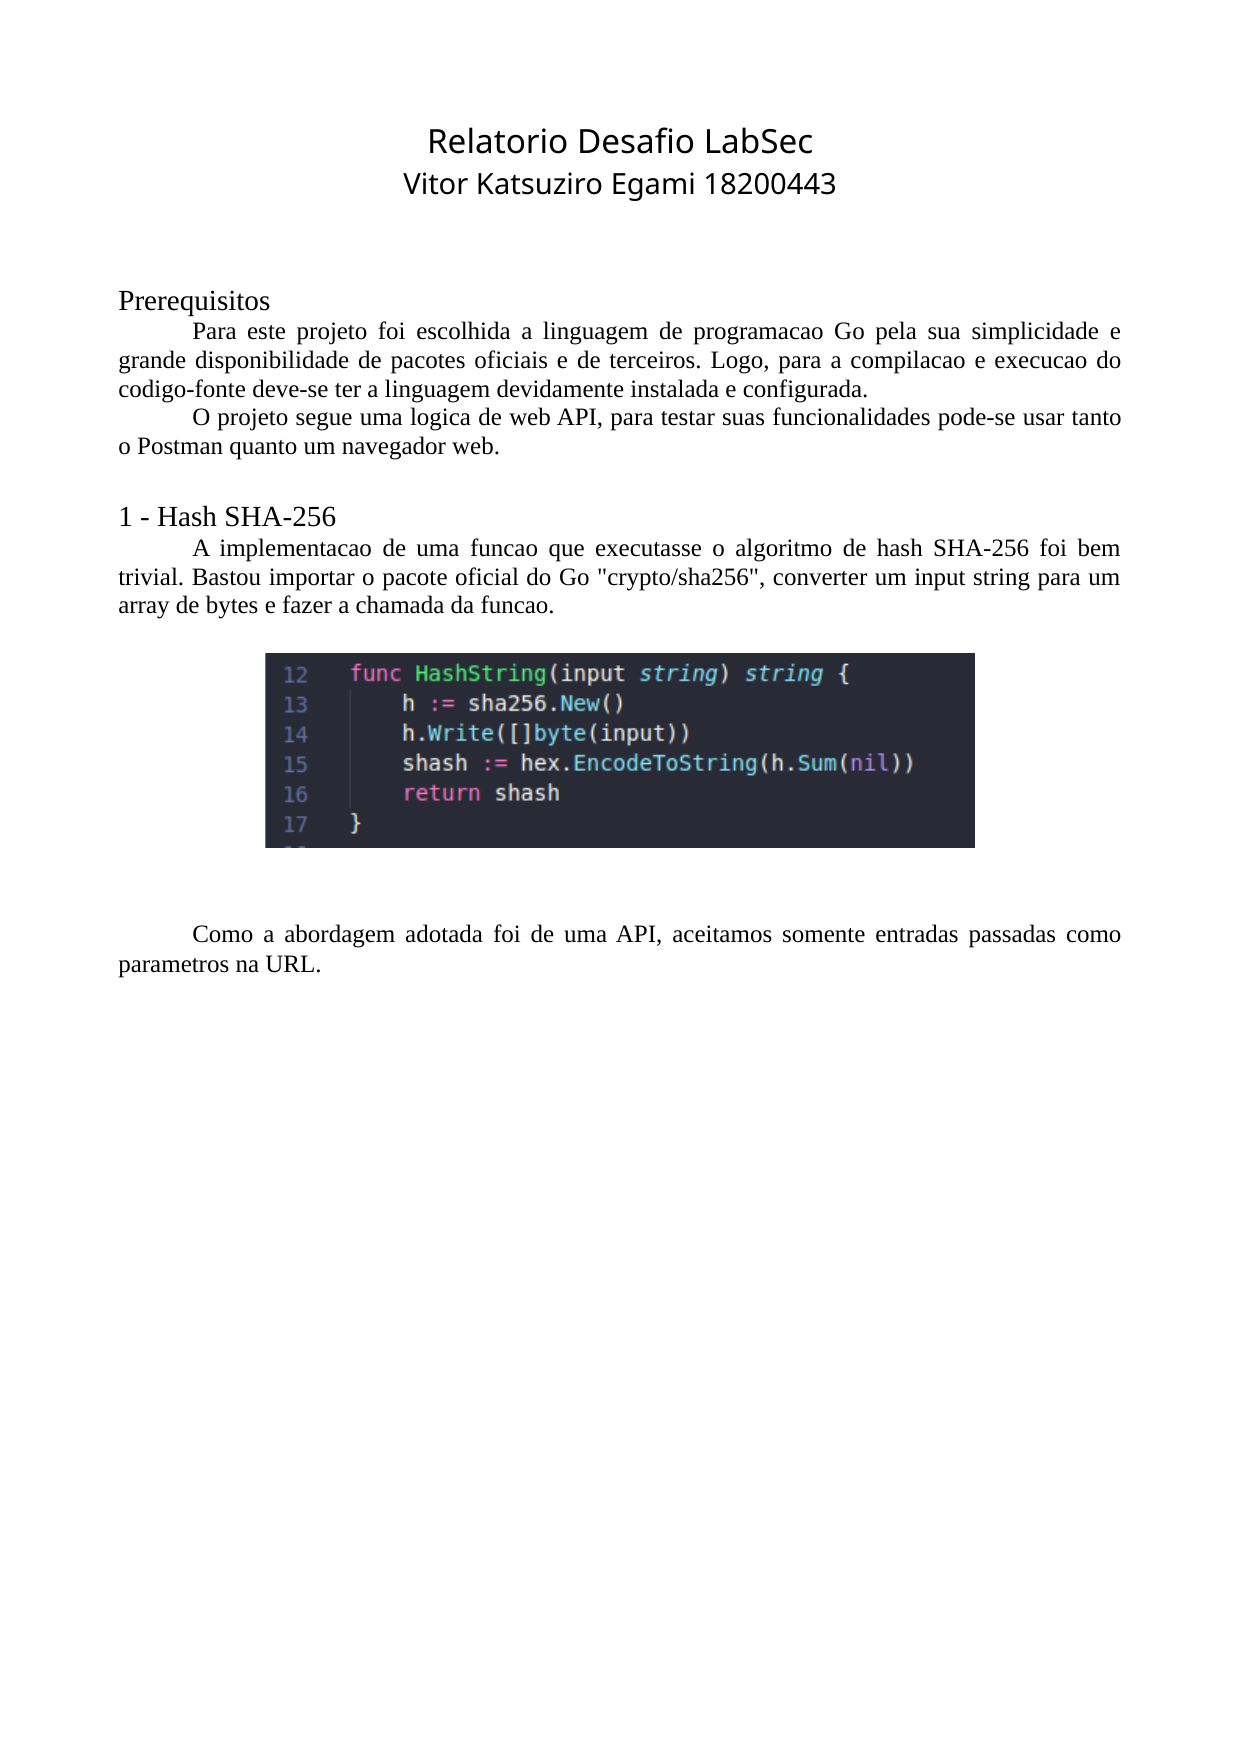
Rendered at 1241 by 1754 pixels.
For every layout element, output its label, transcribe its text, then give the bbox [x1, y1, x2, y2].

text Relatorio Desafio LabSec [118, 118, 1122, 163]
text Como a abordagem adotada foi de uma API, aceitamos somente entradas passadas como parametros na URL. [118, 915, 1122, 978]
picture [265, 653, 975, 848]
text 1 - Hash SHA-256 [118, 499, 1122, 533]
text A implementacao de uma funcao que executasse o algoritmo de hash SHA-256 foi bem trivial. Bastou importar o pacote oficial do Go "crypto/sha256", converter um input string para um array de bytes e fazer a chamada da funcao. [118, 533, 1122, 619]
text Prerequisitos [118, 283, 1122, 316]
text Vitor Katsuziro Egami 18200443 [118, 163, 1122, 203]
text Para este projeto foi escolhida a linguagem de programacao Go pela sua simplicidade e grande disponibilidade de pacotes oficiais e de terceiros. Logo, para a compilacao e execucao do codigo-fonte deve-se ter a linguagem devidamente instalada e configurada. [118, 316, 1122, 402]
text O projeto segue uma logica de web API, para testar suas funcionalidades pode-se usar tanto o Postman quanto um navegador web. [118, 402, 1122, 460]
